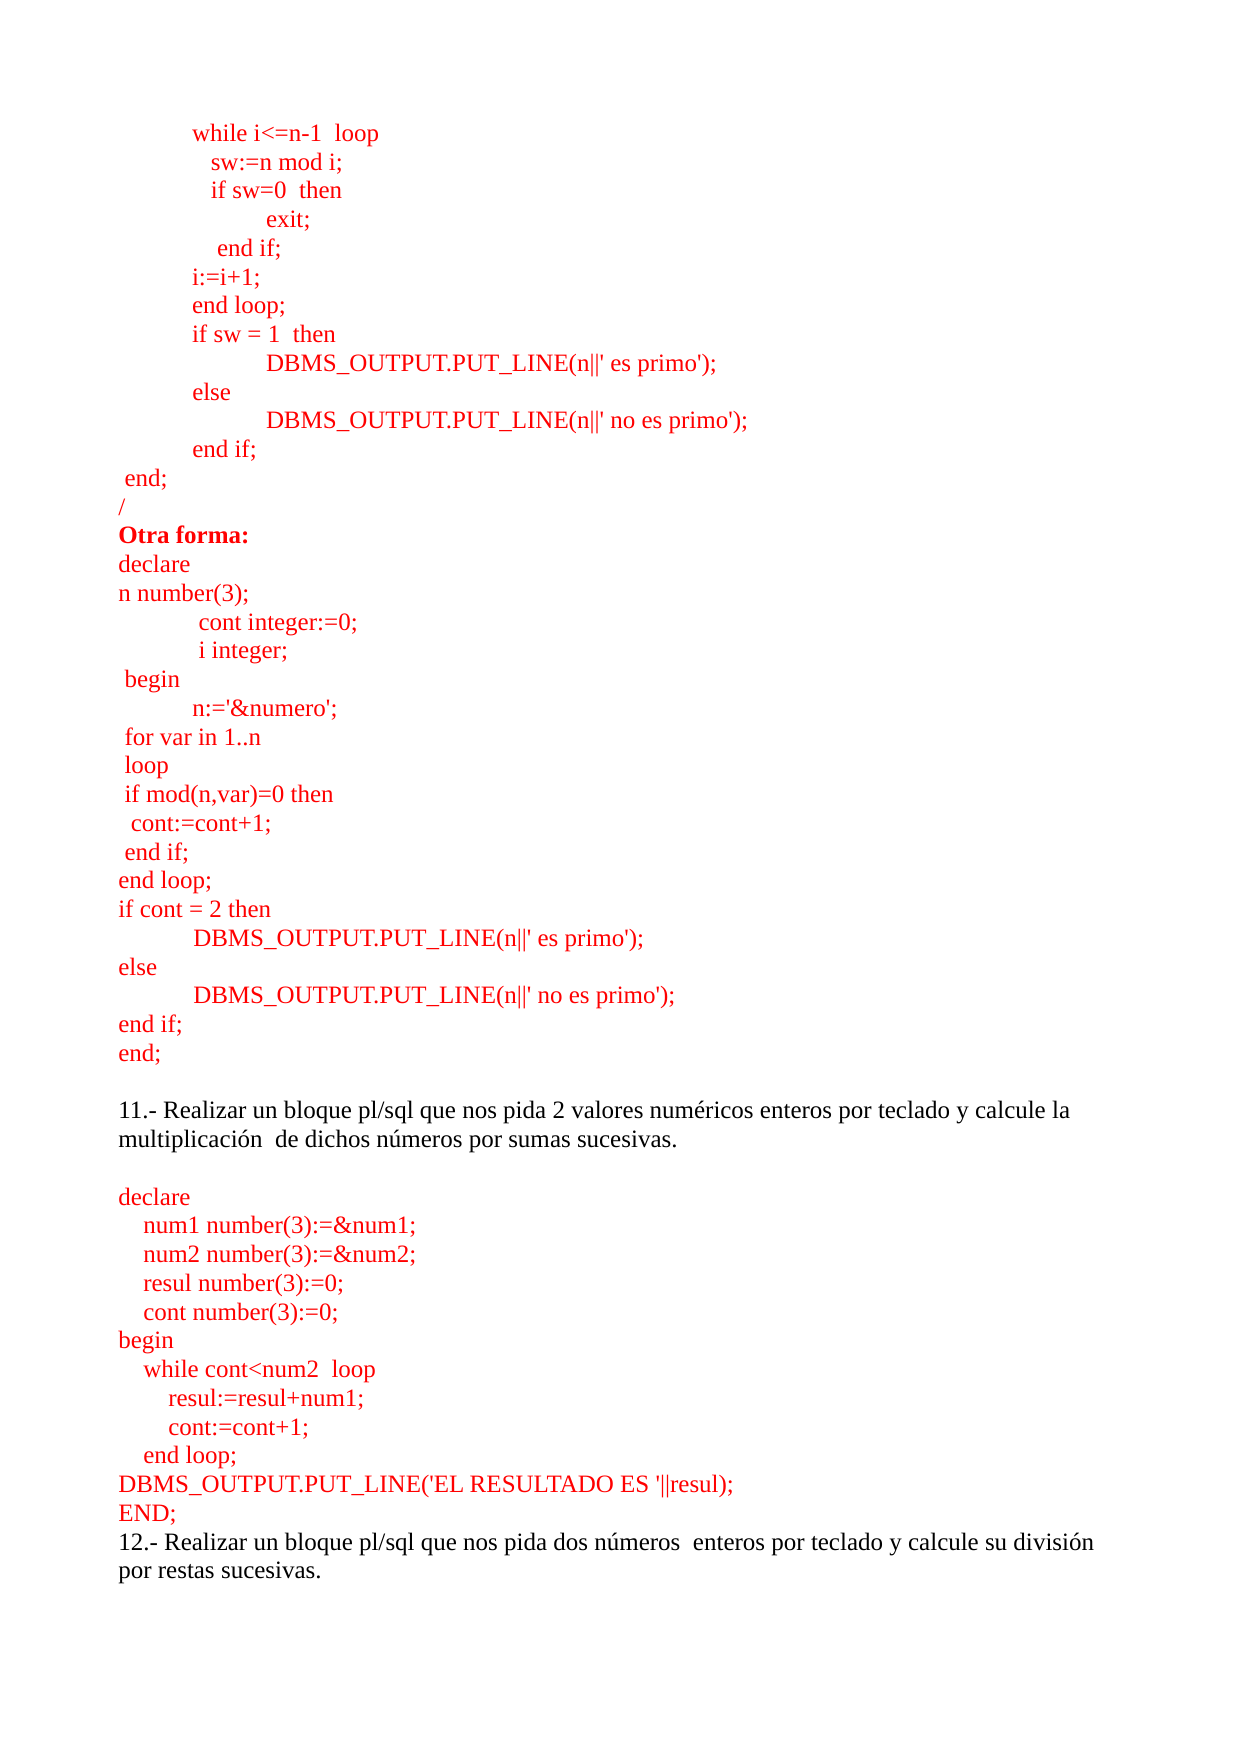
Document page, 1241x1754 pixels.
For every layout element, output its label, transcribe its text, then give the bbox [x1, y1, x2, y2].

text resul:=resul+num1; [118, 1383, 1122, 1412]
text cont:=cont+1; [118, 808, 1122, 837]
text else [118, 377, 1122, 406]
text if cont = 2 then [118, 894, 1122, 923]
text END; [118, 1498, 1122, 1527]
text else [118, 952, 1122, 981]
text loop [118, 751, 1122, 779]
text exit; [118, 204, 1122, 233]
text num1 number(3):=&num1; [118, 1211, 1122, 1239]
text for var in 1..n [118, 722, 1122, 751]
text while i<=n-1 loop [118, 118, 1122, 147]
text end if; [192, 233, 1122, 262]
text end if; [118, 837, 1122, 866]
text begin [118, 1326, 1122, 1354]
text if sw=0 then [192, 176, 1122, 204]
text end if; [118, 434, 1122, 463]
text end loop; [118, 291, 1122, 319]
text sw:=n mod i; [192, 147, 1122, 176]
text cont:=cont+1; [118, 1412, 1122, 1441]
text DBMS_OUTPUT.PUT_LINE(n||' no es primo'); [118, 981, 1122, 1009]
text end if; [118, 1009, 1122, 1038]
text end loop; [118, 1441, 1122, 1469]
text num2 number(3):=&num2; [118, 1239, 1122, 1268]
text declare [118, 549, 1122, 578]
text cont number(3):=0; [118, 1297, 1122, 1326]
text 12.- Realizar un bloque pl/sql que nos pida dos números enteros por teclado y calcule su división por restas sucesivas. [118, 1527, 1122, 1584]
text DBMS_OUTPUT.PUT_LINE(n||' no es primo'); [118, 406, 1122, 434]
text end loop; [118, 866, 1122, 894]
text Otra forma: [118, 521, 1122, 549]
text declare [118, 1182, 1122, 1211]
text if sw = 1 then [118, 319, 1122, 348]
text resul number(3):=0; [118, 1268, 1122, 1297]
text i integer; [118, 636, 1122, 664]
text end; [118, 463, 1122, 492]
text DBMS_OUTPUT.PUT_LINE(n||' es primo'); [118, 923, 1122, 952]
text i:=i+1; [192, 262, 1122, 291]
text end; [118, 1038, 1122, 1067]
text n number(3); [118, 578, 1122, 607]
text cont integer:=0; [118, 607, 1122, 636]
text / [118, 492, 1122, 521]
text if mod(n,var)=0 then [118, 779, 1122, 808]
text DBMS_OUTPUT.PUT_LINE('EL RESULTADO ES '||resul); [118, 1469, 1122, 1498]
text DBMS_OUTPUT.PUT_LINE(n||' es primo'); [118, 348, 1122, 377]
text 11.- Realizar un bloque pl/sql que nos pida 2 valores numéricos enteros por teclado y calcule la multiplicación de dichos números por sumas sucesivas. [118, 1096, 1122, 1153]
text while cont<num2 loop [118, 1354, 1122, 1383]
text begin [118, 664, 1122, 693]
text n:='&numero'; [118, 693, 1122, 722]
